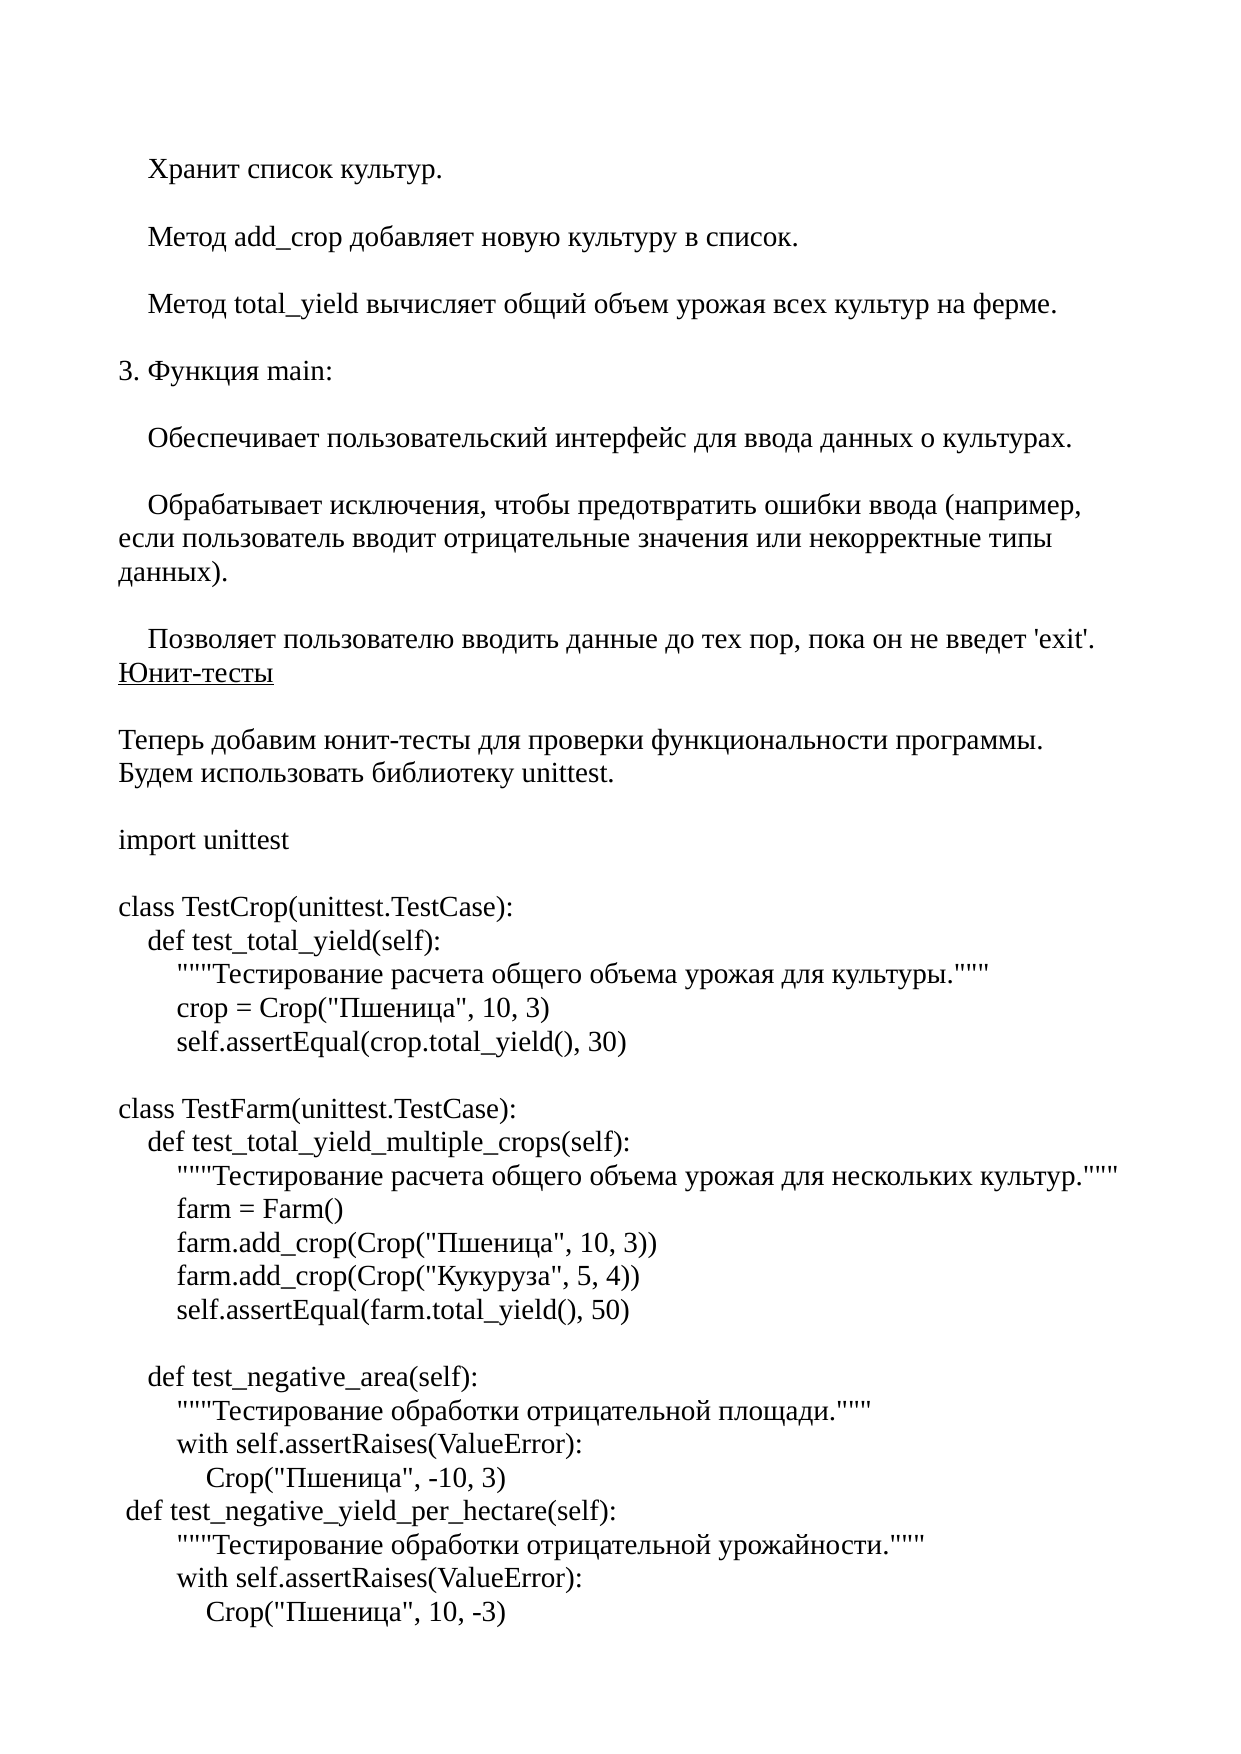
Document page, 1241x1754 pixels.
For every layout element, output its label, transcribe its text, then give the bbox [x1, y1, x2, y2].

text def test_total_yield_multiple_crops(self): [118, 1124, 1122, 1158]
text Юнит-тесты [118, 655, 1122, 688]
text Метод total_yield вычисляет общий объем урожая всех культур на ферме. [118, 286, 1122, 319]
text self.assertEqual(farm.total_yield(), 50) [118, 1292, 1122, 1326]
text crop = Crop("Пшеница", 10, 3) [118, 990, 1122, 1024]
text Crop("Пшеница", 10, -3) [118, 1594, 1122, 1627]
text with self.assertRaises(ValueError): [118, 1426, 1122, 1460]
text farm.add_crop(Crop("Кукуруза", 5, 4)) [118, 1258, 1122, 1292]
text class TestFarm(unittest.TestCase): [118, 1091, 1122, 1124]
text """Тестирование обработки отрицательной площади.""" [118, 1393, 1122, 1426]
text Crop("Пшеница", -10, 3) [118, 1460, 1122, 1493]
text Хранит список культур. [118, 152, 1122, 185]
text Метод add_crop добавляет новую культуру в список. [118, 219, 1122, 252]
text Обрабатывает исключения, чтобы предотвратить ошибки ввода (например, если пользователь вводит отрицательные значения или некорректные типы данных). [118, 487, 1122, 588]
text with self.assertRaises(ValueError): [118, 1560, 1122, 1594]
text farm = Farm() [118, 1191, 1122, 1225]
text def test_negative_yield_per_hectare(self): [118, 1493, 1122, 1527]
text def test_total_yield(self): [118, 923, 1122, 957]
text """Тестирование обработки отрицательной урожайности.""" [118, 1527, 1122, 1560]
text 3. Функция main: [118, 353, 1122, 386]
text """Тестирование расчета общего объема урожая для культуры.""" [118, 957, 1122, 990]
text farm.add_crop(Crop("Пшеница", 10, 3)) [118, 1225, 1122, 1258]
text self.assertEqual(crop.total_yield(), 30) [118, 1024, 1122, 1057]
text Позволяет пользователю вводить данные до тех пор, пока он не введет 'exit'. [118, 621, 1122, 655]
text def test_negative_area(self): [118, 1359, 1122, 1393]
text import unittest [118, 822, 1122, 856]
text Обеспечивает пользовательский интерфейс для ввода данных о культурах. [118, 420, 1122, 453]
text """Тестирование расчета общего объема урожая для нескольких культур.""" [118, 1158, 1122, 1191]
text class TestCrop(unittest.TestCase): [118, 889, 1122, 923]
text Теперь добавим юнит-тесты для проверки функциональности программы. Будем использовать библиотеку unittest. [118, 722, 1122, 789]
